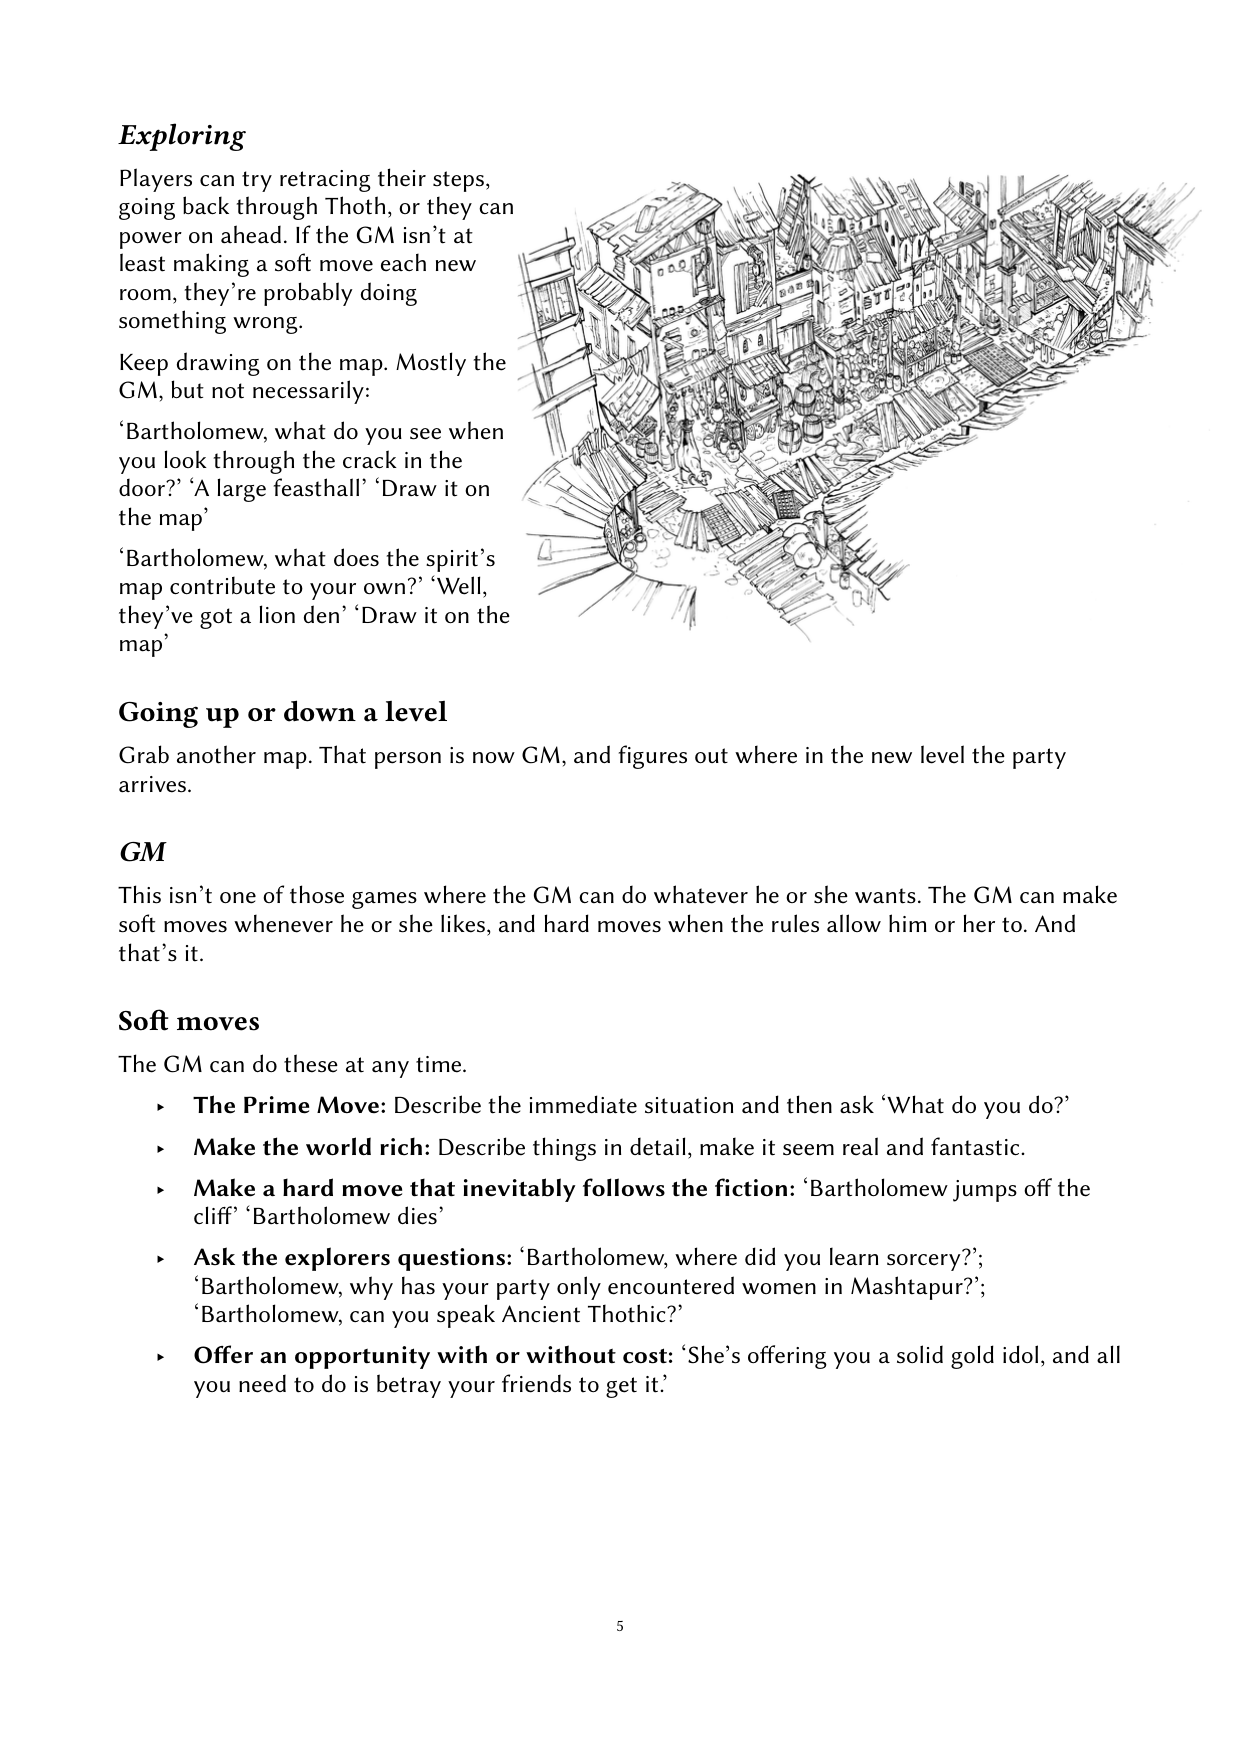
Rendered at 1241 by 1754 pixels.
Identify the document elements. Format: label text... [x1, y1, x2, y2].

subtitle Exploring [118, 118, 1122, 151]
text ‘Bartholomew, what do you see when you look through the crack in the door?’ ‘A large feasthall’ ‘Draw it on the map’ [118, 417, 517, 531]
subtitle GM [118, 836, 1122, 869]
picture [517, 133, 1241, 672]
list Make a hard move that inevitably follows the fiction: ‘Bartholomew jumps off the cliff’ ‘Bartholomew dies’ [156, 1173, 1122, 1231]
subtitle Soft moves [118, 1005, 1122, 1038]
text Keep drawing on the map. Mostly the GM, but not necessarily: [118, 348, 517, 405]
list Offer an opportunity with or without cost: ‘She’s offering you a solid gold idol, and all you need to do is betray your friends to get it.’ [156, 1341, 1122, 1398]
text Players can try retracing their steps, going back through Thoth, or they can power on ahead. If the GM isn’t at least making a soft move each new room, they’re probably doing something wrong. [118, 164, 517, 335]
list The Prime Move: Describe the immediate situation and then ask ‘What do you do?’ [156, 1091, 1122, 1120]
subtitle Going up or down a level [118, 696, 1122, 729]
text Grab another map. That person is now GM, and figures out where in the new level the party arrives. [118, 741, 1122, 798]
list Make the world rich: Describe things in detail, make it seem real and fantastic. [156, 1132, 1122, 1161]
list Ask the explorers questions: ‘Bartholomew, where did you learn sorcery?’; ‘Bartholomew, why has your party only encountered women in Mashtapur?’; ‘Bartholomew, can you speak Ancient Thothic?’ [156, 1243, 1122, 1329]
text The GM can do these at any time. [118, 1050, 1122, 1079]
text ‘Bartholomew, what does the spirit’s map contribute to your own?’ ‘Well, they’ve got a lion den’ ‘Draw it on the map’ [118, 544, 517, 658]
text This isn’t one of those games where the GM can do whatever he or she wants. The GM can make soft moves whenever he or she likes, and hard moves when the rules allow him or her to. And that’s it. [118, 882, 1122, 967]
